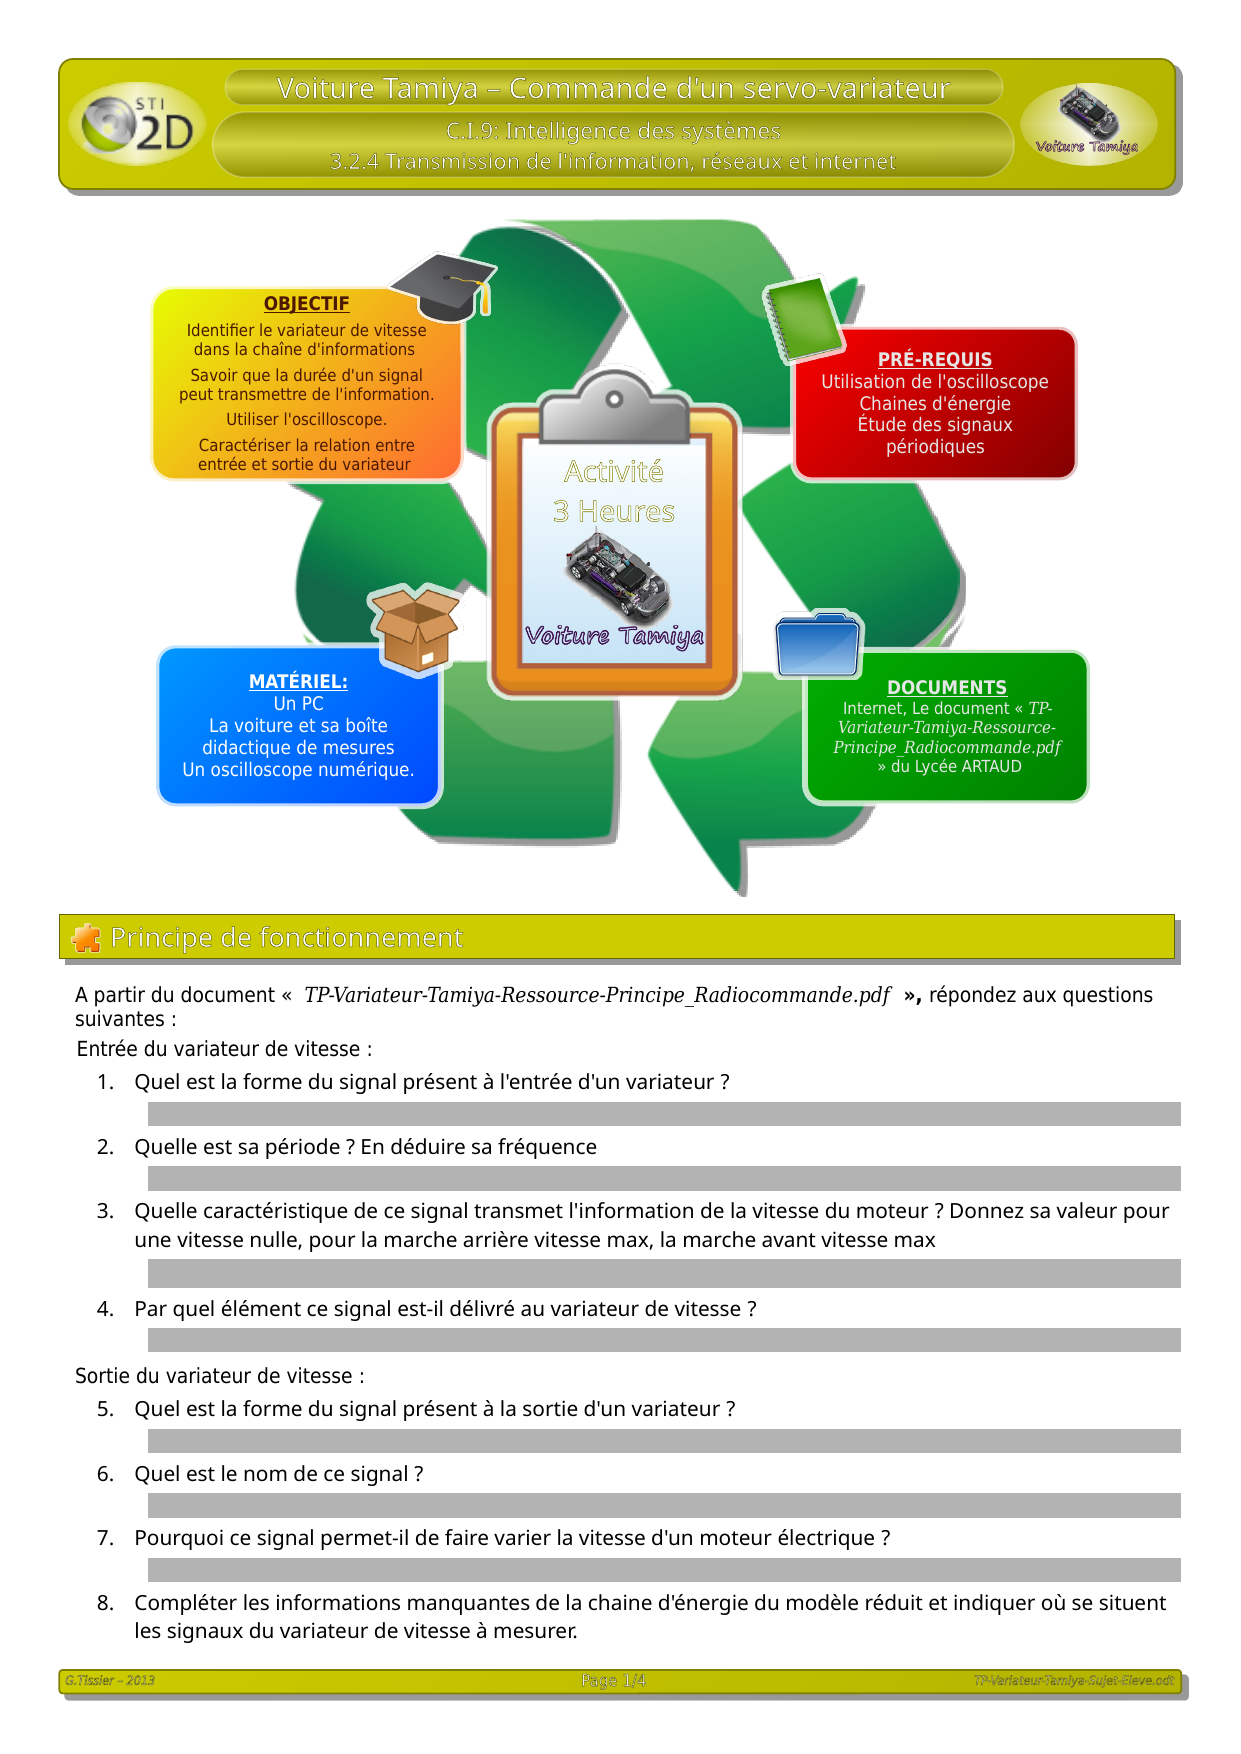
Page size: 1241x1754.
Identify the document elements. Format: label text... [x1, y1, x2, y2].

list Quel est la forme du signal présent à la sortie d'un variateur ? [97, 1394, 1181, 1423]
picture [68, 82, 207, 166]
list Quel est le nom de ce signal ? [97, 1459, 1181, 1487]
text Sortie du variateur de vitesse : [75, 1364, 1181, 1388]
list Par quel élément ce signal est-il délivré au variateur de vitesse ? [97, 1294, 1181, 1322]
list Pourquoi ce signal permet-il de faire varier la vitesse d'un moteur électrique ? [97, 1523, 1181, 1552]
subtitle Principe de fonctionnement [60, 915, 1174, 958]
picture [70, 922, 102, 954]
list Compléter les informations manquantes de la chaine d'énergie du modèle réduit et indiquer où se situent les signaux du variateur de vitesse à mesurer. [97, 1588, 1181, 1645]
text Entrée du variateur de vitesse : [76, 1037, 1181, 1061]
list Quel est la forme du signal présent à l'entrée d'un variateur ? [97, 1067, 1181, 1096]
list Quelle est sa période ? En déduire sa fréquence [97, 1132, 1181, 1160]
text A partir du document « TP-Variateur-Tamiya-Ressource-Principe_Radiocommande.pdf », répondez aux questions suivantes : [75, 982, 1181, 1031]
list Quelle caractéristique de ce signal transmet l'information de la vitesse du moteur ? Donnez sa valeur pour une vitesse nulle, pour la marche arrière vitesse max, la marche avant vitesse max [97, 1196, 1181, 1253]
picture [280, 218, 960, 891]
picture [1020, 83, 1158, 166]
